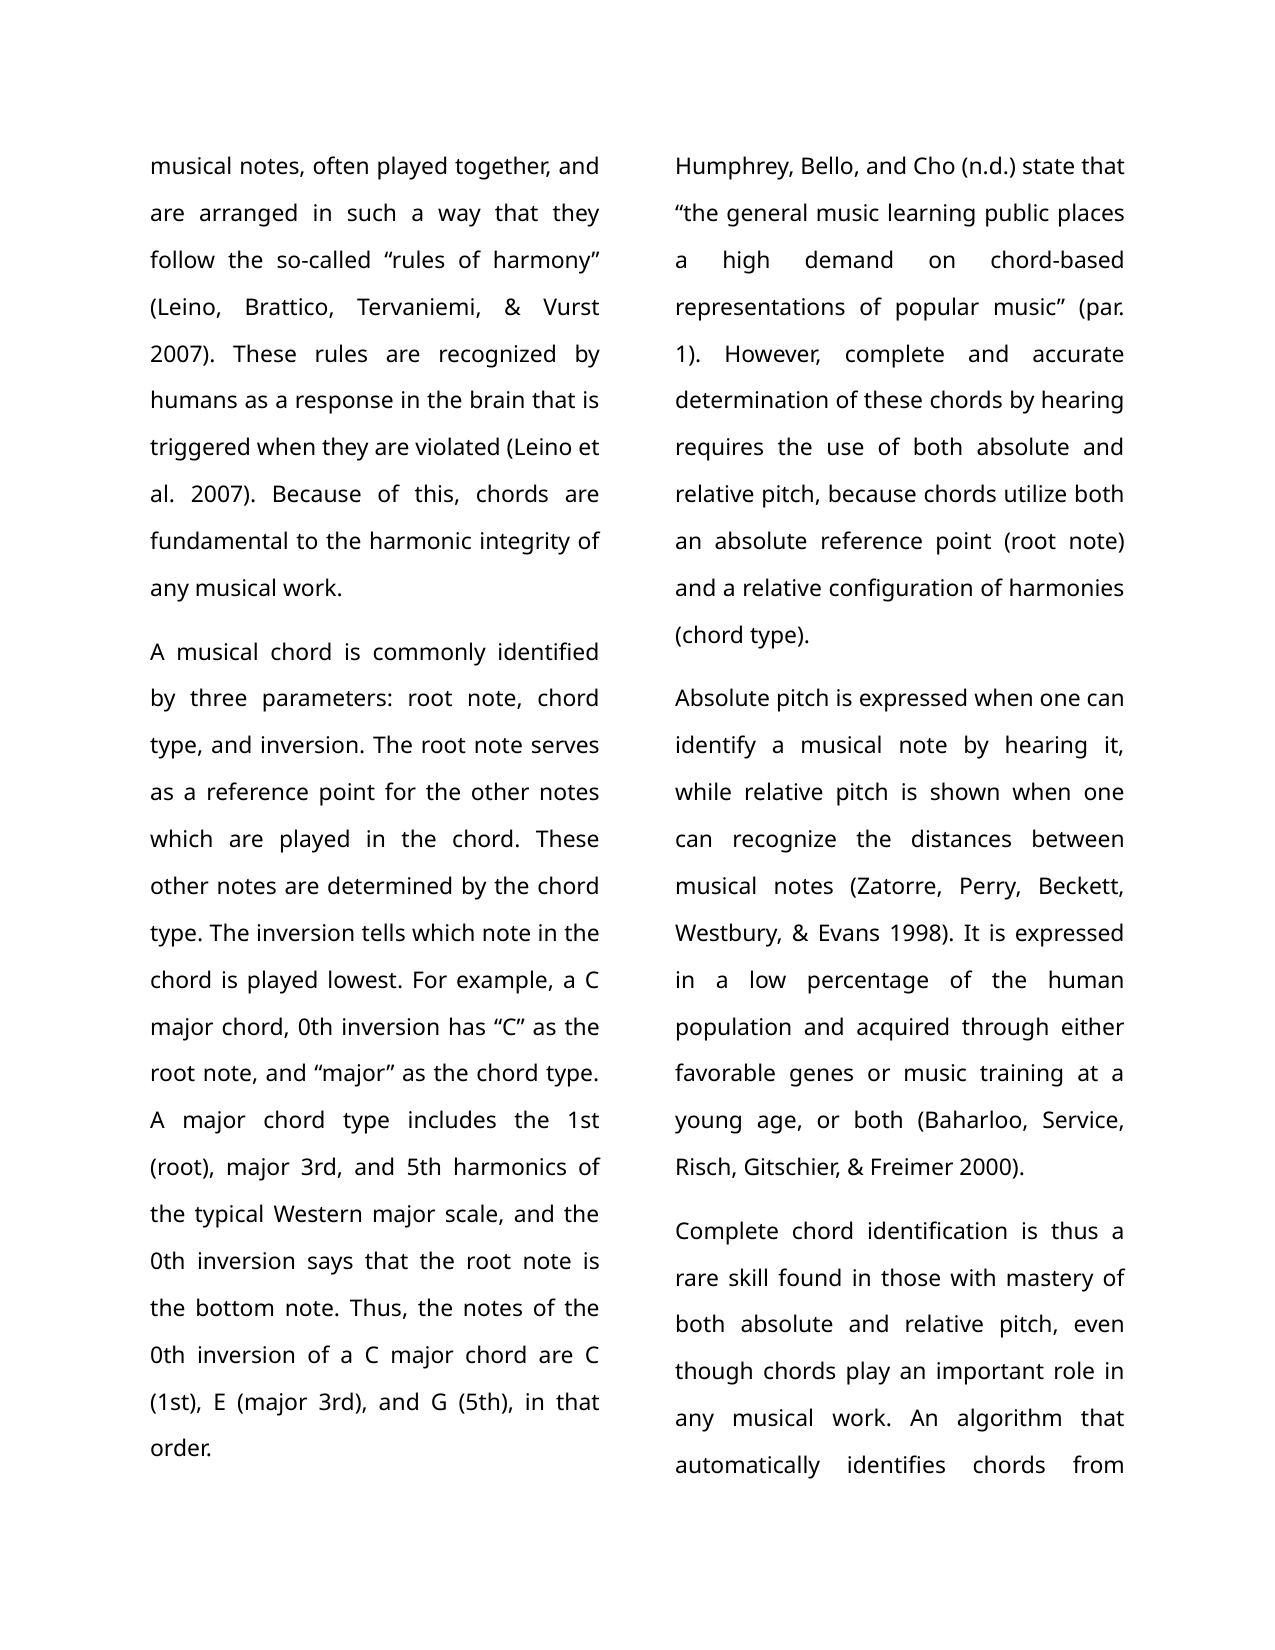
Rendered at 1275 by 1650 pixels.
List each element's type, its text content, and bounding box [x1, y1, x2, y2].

text Absolute pitch is expressed when one can identify a musical note by hearing it, while relative pitch is shown when one can recognize the distances between musical notes (Zatorre, Perry, Beckett, Westbury, & Evans 1998). It is expressed in a low percentage of the human population and acquired through either favorable genes or music training at a young age, or both (Baharloo, Service, Risch, Gitschier, & Freimer 2000). [675, 682, 1125, 1182]
text Humphrey, Bello, and Cho (n.d.) state that “the general music learning public places a high demand on chord-based representations of popular music” (par. 1). However, complete and accurate determination of these chords by hearing requires the use of both absolute and relative pitch, because chords utilize both an absolute reference point (root note) and a relative configuration of harmonies (chord type). [675, 150, 1125, 650]
text Complete chord identification is thus a rare skill found in those with mastery of both absolute and relative pitch, even though chords play an important role in any musical work. An algorithm that automatically identifies chords from [675, 1214, 1125, 1480]
text A musical chord is commonly identified by three parameters: root note, chord type, and inversion. The root note serves as a reference point for the other notes which are played in the chord. These other notes are determined by the chord type. The inversion tells which note in the chord is played lowest. For example, a C major chord, 0th inversion has “C” as the root note, and “major” as the chord type. A major chord type includes the 1st (root), major 3rd, and 5th harmonics of the typical Western major scale, and the 0th inversion says that the root note is the bottom note. Thus, the notes of the 0th inversion of a C major chord are C (1st), E (major 3rd), and G (5th), in that order. [150, 635, 600, 1463]
text musical notes, often played together, and are arranged in such a way that they follow the so-called “rules of harmony” (Leino, Brattico, Tervaniemi, & Vurst 2007). These rules are recognized by humans as a response in the brain that is triggered when they are violated (Leino et al. 2007). Because of this, chords are fundamental to the harmonic integrity of any musical work. [150, 150, 600, 603]
